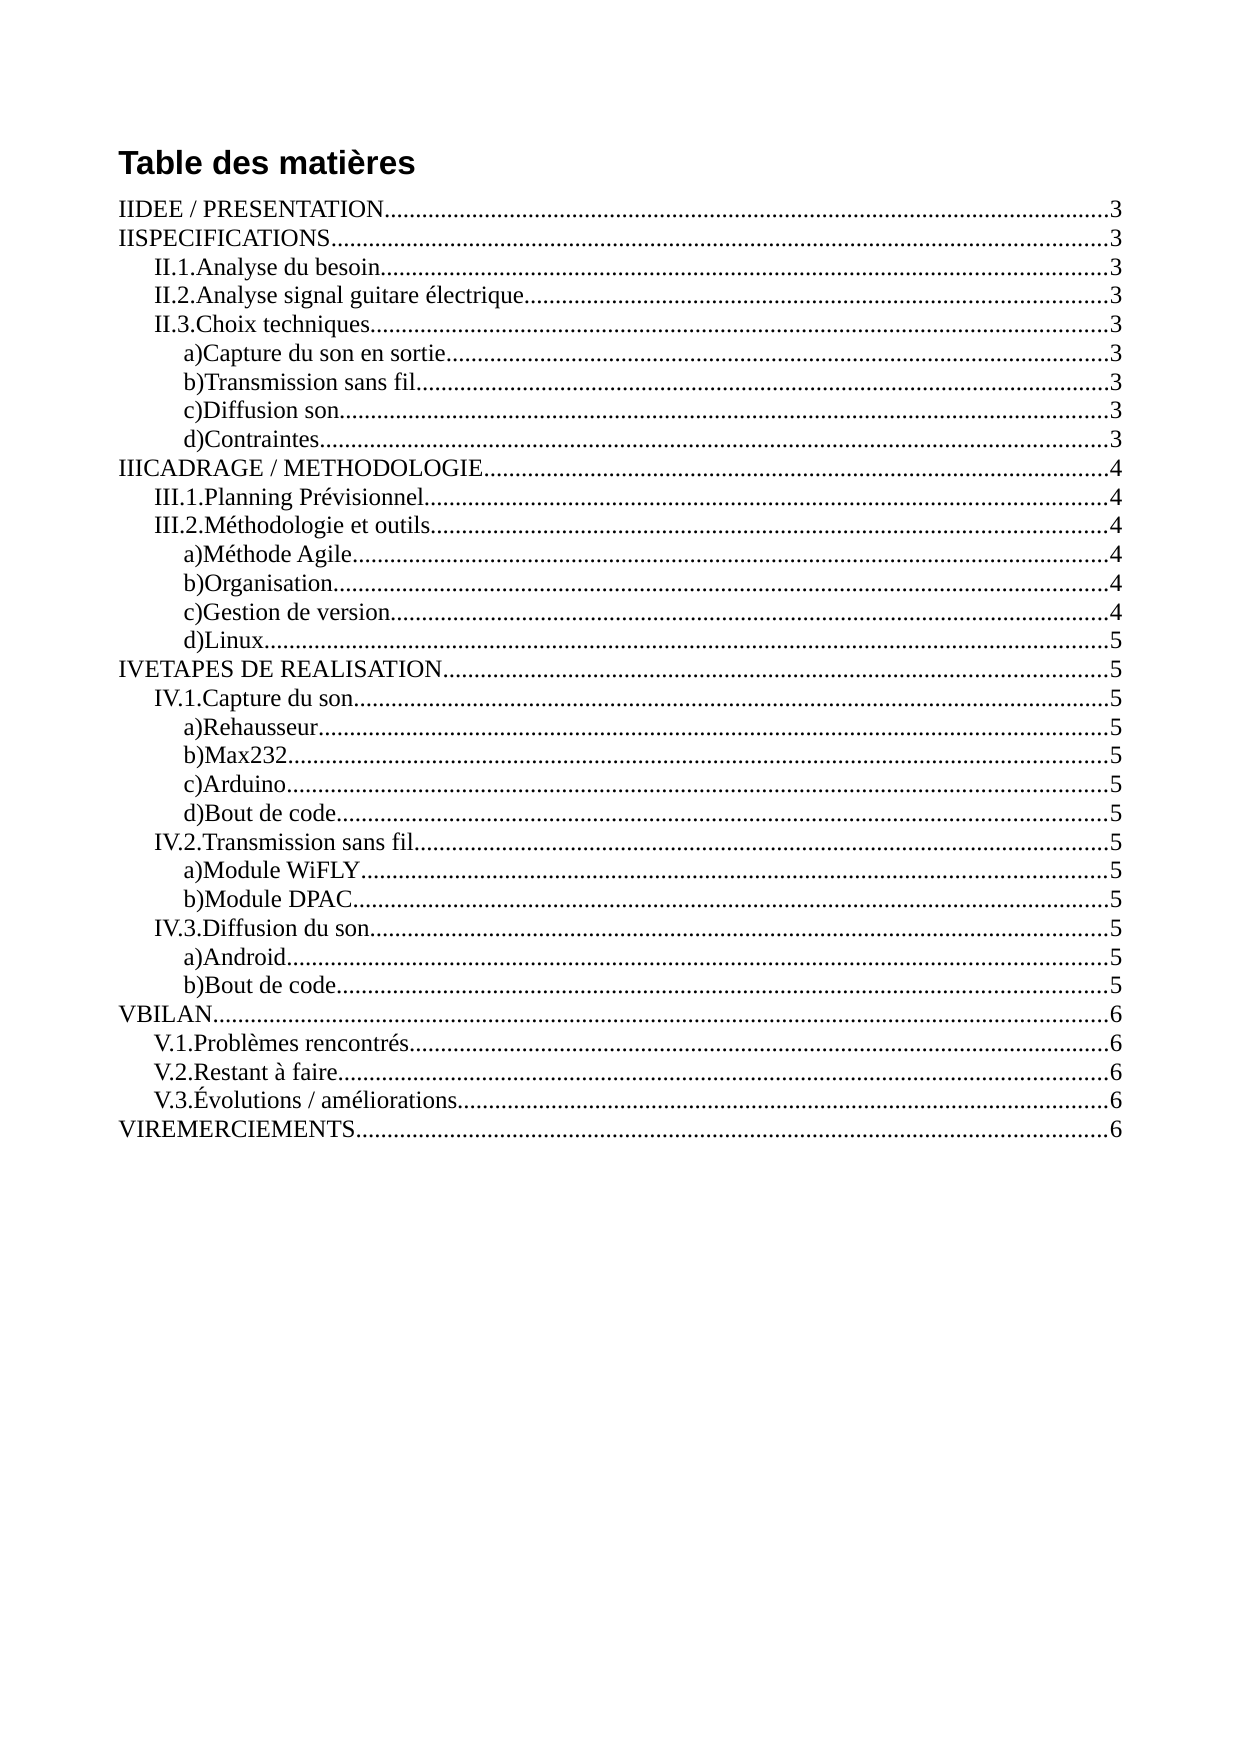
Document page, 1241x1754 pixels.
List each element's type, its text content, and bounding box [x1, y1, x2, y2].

text c)Diffusion son 3 [177, 395, 1122, 424]
text b)Bout de code 5 [177, 970, 1122, 999]
text a)Rehausseur 5 [177, 712, 1122, 740]
text V.1.Problèmes rencontrés 6 [148, 1028, 1122, 1057]
text d)Bout de code 5 [177, 798, 1122, 827]
text II.2.Analyse signal guitare électrique 3 [148, 280, 1122, 309]
text d)Contraintes 3 [177, 424, 1122, 453]
text b)Max232 5 [177, 740, 1122, 769]
text IIDEE / PRESENTATION 3 [118, 194, 1122, 223]
text a)Module WiFLY 5 [177, 855, 1122, 884]
text IISPECIFICATIONS 3 [118, 223, 1122, 252]
text V.2.Restant à faire 6 [148, 1057, 1122, 1085]
text IV.3.Diffusion du son 5 [148, 913, 1122, 942]
text VBILAN 6 [118, 999, 1122, 1028]
text a)Capture du son en sortie 3 [177, 338, 1122, 367]
text b)Organisation 4 [177, 568, 1122, 597]
text a)Méthode Agile 4 [177, 539, 1122, 568]
text c)Arduino 5 [177, 769, 1122, 798]
text II.1.Analyse du besoin 3 [148, 252, 1122, 280]
text II.3.Choix techniques 3 [148, 309, 1122, 338]
text b)Transmission sans fil 3 [177, 367, 1122, 395]
text d)Linux 5 [177, 625, 1122, 654]
text VIREMERCIEMENTS 6 [118, 1114, 1122, 1143]
text IV.2.Transmission sans fil 5 [148, 827, 1122, 855]
text IVETAPES DE REALISATION 5 [118, 654, 1122, 683]
text a)Android 5 [177, 942, 1122, 970]
text IV.1.Capture du son 5 [148, 683, 1122, 712]
text III.1.Planning Prévisionnel 4 [148, 482, 1122, 510]
text c)Gestion de version 4 [177, 597, 1122, 625]
text IIICADRAGE / METHODOLOGIE 4 [118, 453, 1122, 482]
text b)Module DPAC 5 [177, 884, 1122, 913]
text III.2.Méthodologie et outils 4 [148, 510, 1122, 539]
text V.3.Évolutions / améliorations 6 [148, 1085, 1122, 1114]
subtitle Table des matières [118, 143, 1122, 182]
